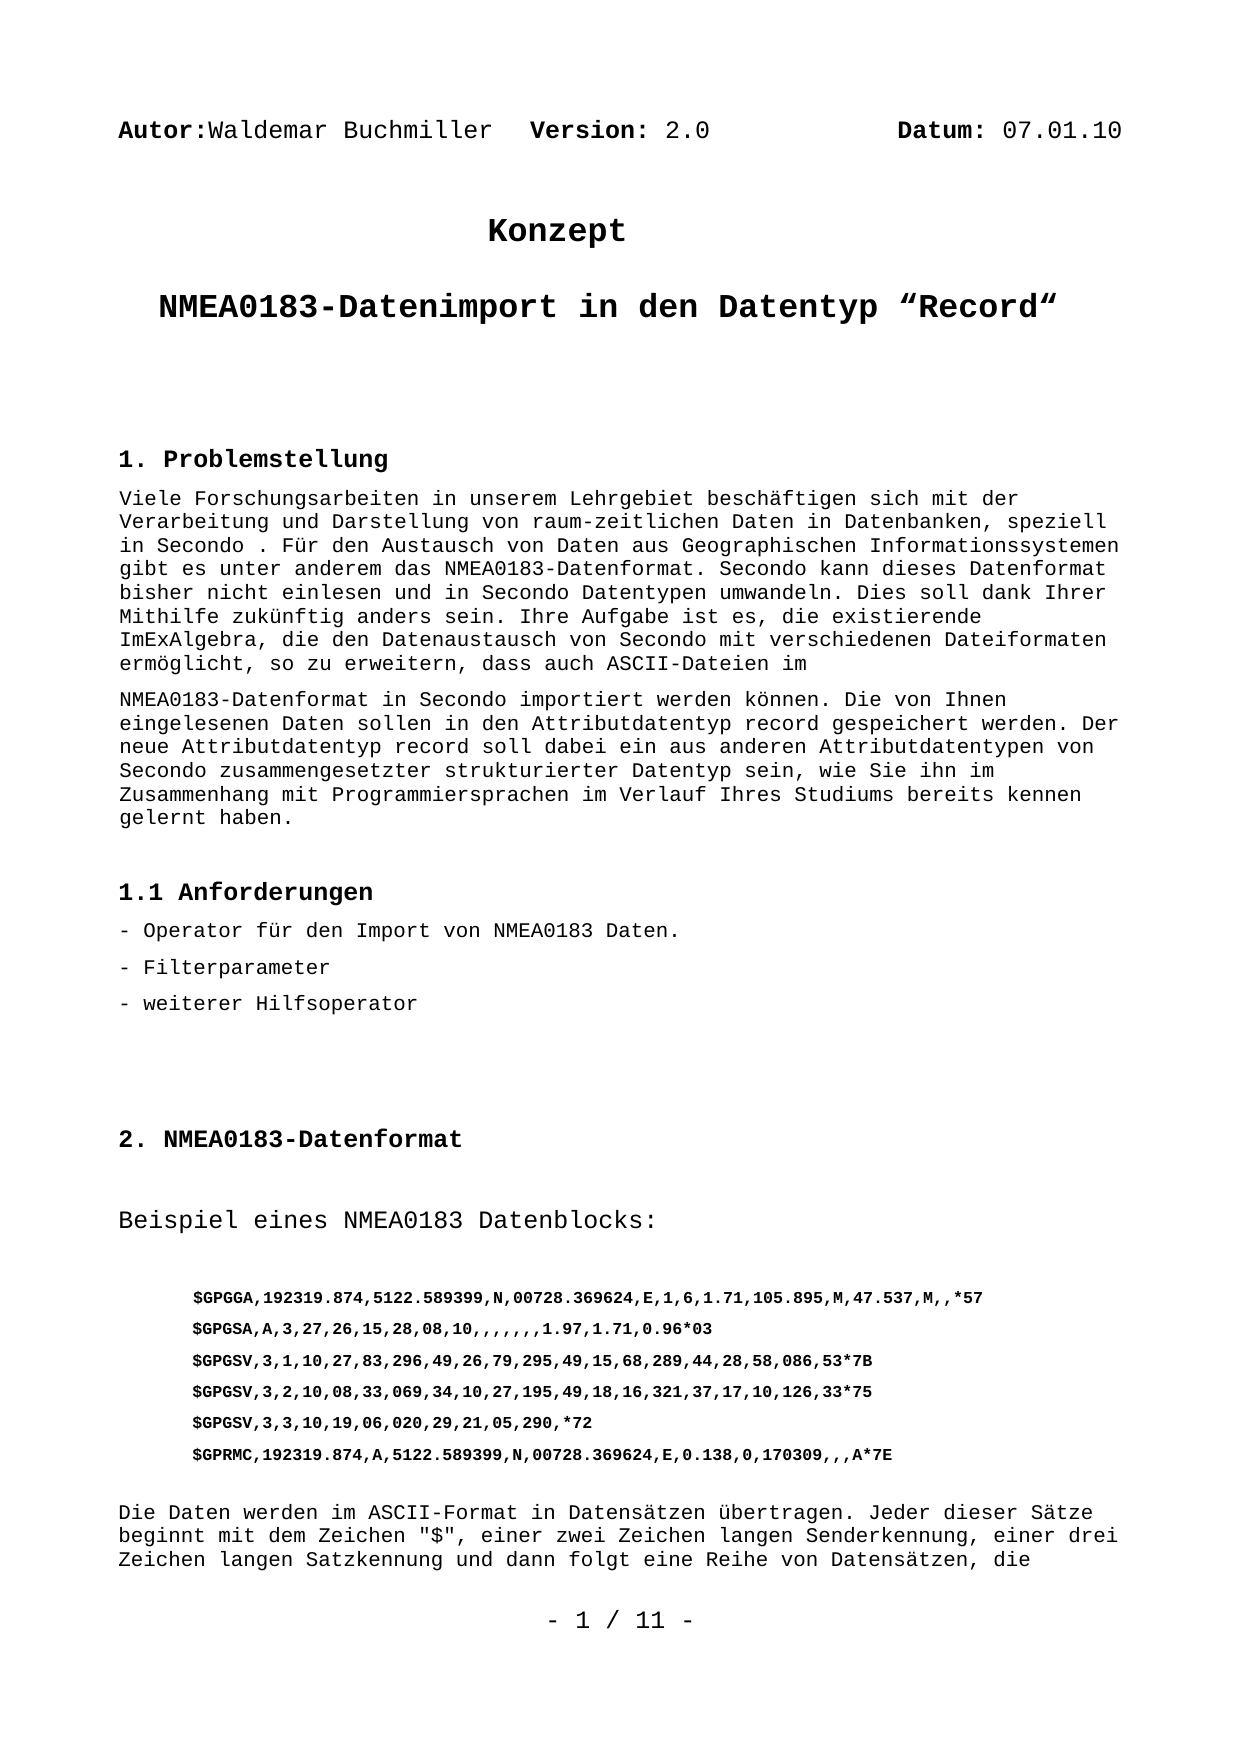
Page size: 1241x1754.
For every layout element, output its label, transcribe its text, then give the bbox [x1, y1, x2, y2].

text $GPGSV,3,3,10,19,06,020,29,21,05,290,*72 [192, 1415, 1122, 1434]
text $GPGGA,192319.874,5122.589399,N,00728.369624,E,1,6,1.71,105.895,M,47.537,M,,*57 [119, 1289, 1122, 1308]
list 1.1 Anforderungen [118, 880, 1122, 908]
list - weiterer Hilfsoperator [118, 993, 1122, 1016]
text NMEA0183-Datenimport in den Datentyp “Record“ [118, 289, 1122, 327]
text $GPGSV,3,1,10,27,83,296,49,26,79,295,49,15,68,289,44,28,58,086,53*7B [192, 1352, 1122, 1371]
text $GPGSA,A,3,27,26,15,28,08,10,,,,,,,1.97,1.71,0.96*03 [192, 1321, 1122, 1340]
text $GPGSV,3,2,10,08,33,069,34,10,27,195,49,18,16,321,37,17,10,126,33*75 [192, 1384, 1122, 1402]
text Konzept [118, 214, 1122, 252]
list - Filterparameter [118, 957, 1122, 980]
subtitle 1. Problemstellung [118, 447, 1122, 475]
text $GPRMC,192319.874,A,5122.589399,N,00728.369624,E,0.138,0,170309,,,A*7E [192, 1446, 1122, 1465]
text Die Daten werden im ASCII-Format in Datensätzen übertragen. Jeder dieser Sätze beginnt mit dem Zeichen "$", einer zwei Zeichen langen Senderkennung, einer drei Zeichen langen Satzkennung und dann folgt eine Reihe von Datensätzen, die [118, 1502, 1122, 1573]
text Viele Forschungsarbeiten in unserem Lehrgebiet beschäftigen sich mit der Verarbeitung und Darstellung von raum-zeitlichen Daten in Datenbanken, speziell in Secondo . Für den Austausch von Daten aus Geographischen Informationssystemen gibt es unter anderem das NMEA0183-Datenformat. Secondo kann dieses Datenformat bisher nicht einlesen und in Secondo Datentypen umwandeln. Dies soll dank Ihrer Mithilfe zukünftig anders sein. Ihre Aufgabe ist es, die existierende ImExAlgebra, die den Datenaustausch von Secondo mit verschiedenen Dateiformaten ermöglicht, so zu erweitern, dass auch ASCII-Dateien im [119, 487, 1122, 677]
text Beispiel eines NMEA0183 Datenblocks: [118, 1208, 1122, 1236]
list - Operator für den Import von NMEA0183 Daten. [118, 921, 1122, 944]
subtitle 2. NMEA0183-Datenformat [118, 1126, 1122, 1154]
text NMEA0183-Datenformat in Secondo importiert werden können. Die von Ihnen eingelesenen Daten sollen in den Attributdatentyp record gespeichert werden. Der neue Attributdatentyp record soll dabei ein aus anderen Attributdatentypen von Secondo zusammengesetzter strukturierter Datentyp sein, wie Sie ihn im Zusammenhang mit Programmiersprachen im Verlauf Ihres Studiums bereits kennen gelernt haben. [119, 689, 1122, 831]
